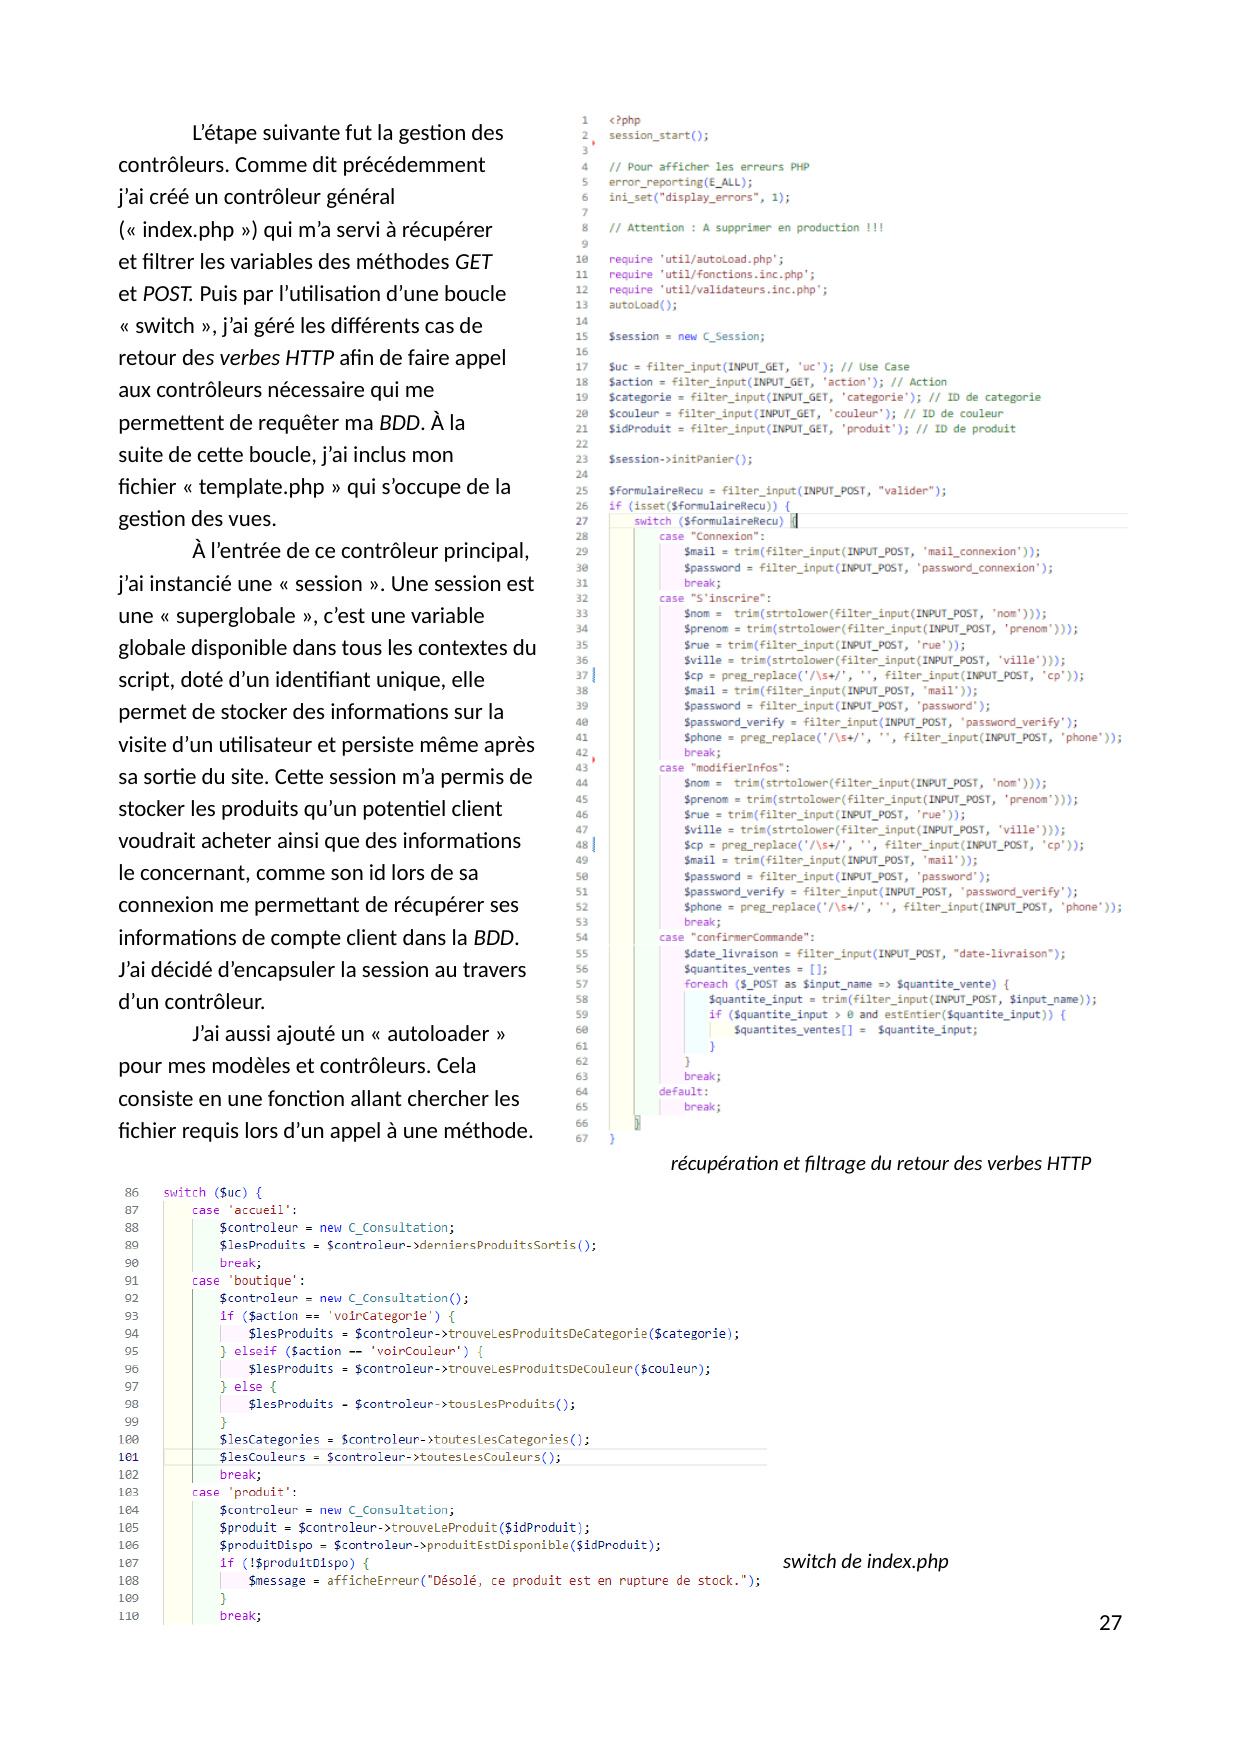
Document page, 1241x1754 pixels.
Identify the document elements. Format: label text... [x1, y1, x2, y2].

picture [119, 1185, 767, 1625]
picture [575, 112, 1129, 1148]
text J’ai aussi ajouté un « autoloader » pour mes modèles et contrôleurs. Cela consiste en une fonction allant chercher les fichier requis lors d’un appel à une méthode. [118, 1019, 543, 1144]
text L’étape suivante fut la gestion des contrôleurs. Comme dit précédemment j’ai créé un contrôleur général (« index.php ») qui m’a servi à récupérer et filtrer les variables des méthodes GET et POST. Puis par l’utilisation d’une boucle « switch », j’ai géré les différents cas de retour des verbes HTTP afin de faire appel aux contrôleurs nécessaire qui me permettent de requêter ma BDD. À la suite de cette boucle, j’ai inclus mon fichier « template.php » qui s’occupe de la gestion des vues. [118, 118, 514, 532]
text récupération et filtrage du retour des verbes HTTP [153, 1148, 1122, 1176]
text À l’entrée de ce contrôleur principal, j’ai instancié une « session ». Une session est une « superglobale », c’est une variable globale disponible dans tous les contextes du script, doté d’un identifiant unique, elle permet de stocker des informations sur la visite d’un utilisateur et persiste même après sa sortie du site. Cette session m’a permis de stocker les produits qu’un potentiel client voudrait acheter ainsi que des informations le concernant, comme son id lors de sa connexion me permettant de récupérer ses informations de compte client dans la BDD. J’ai décidé d’encapsuler la session au travers d’un contrôleur. [118, 537, 543, 1015]
text switch de index.php [767, 1548, 1122, 1574]
